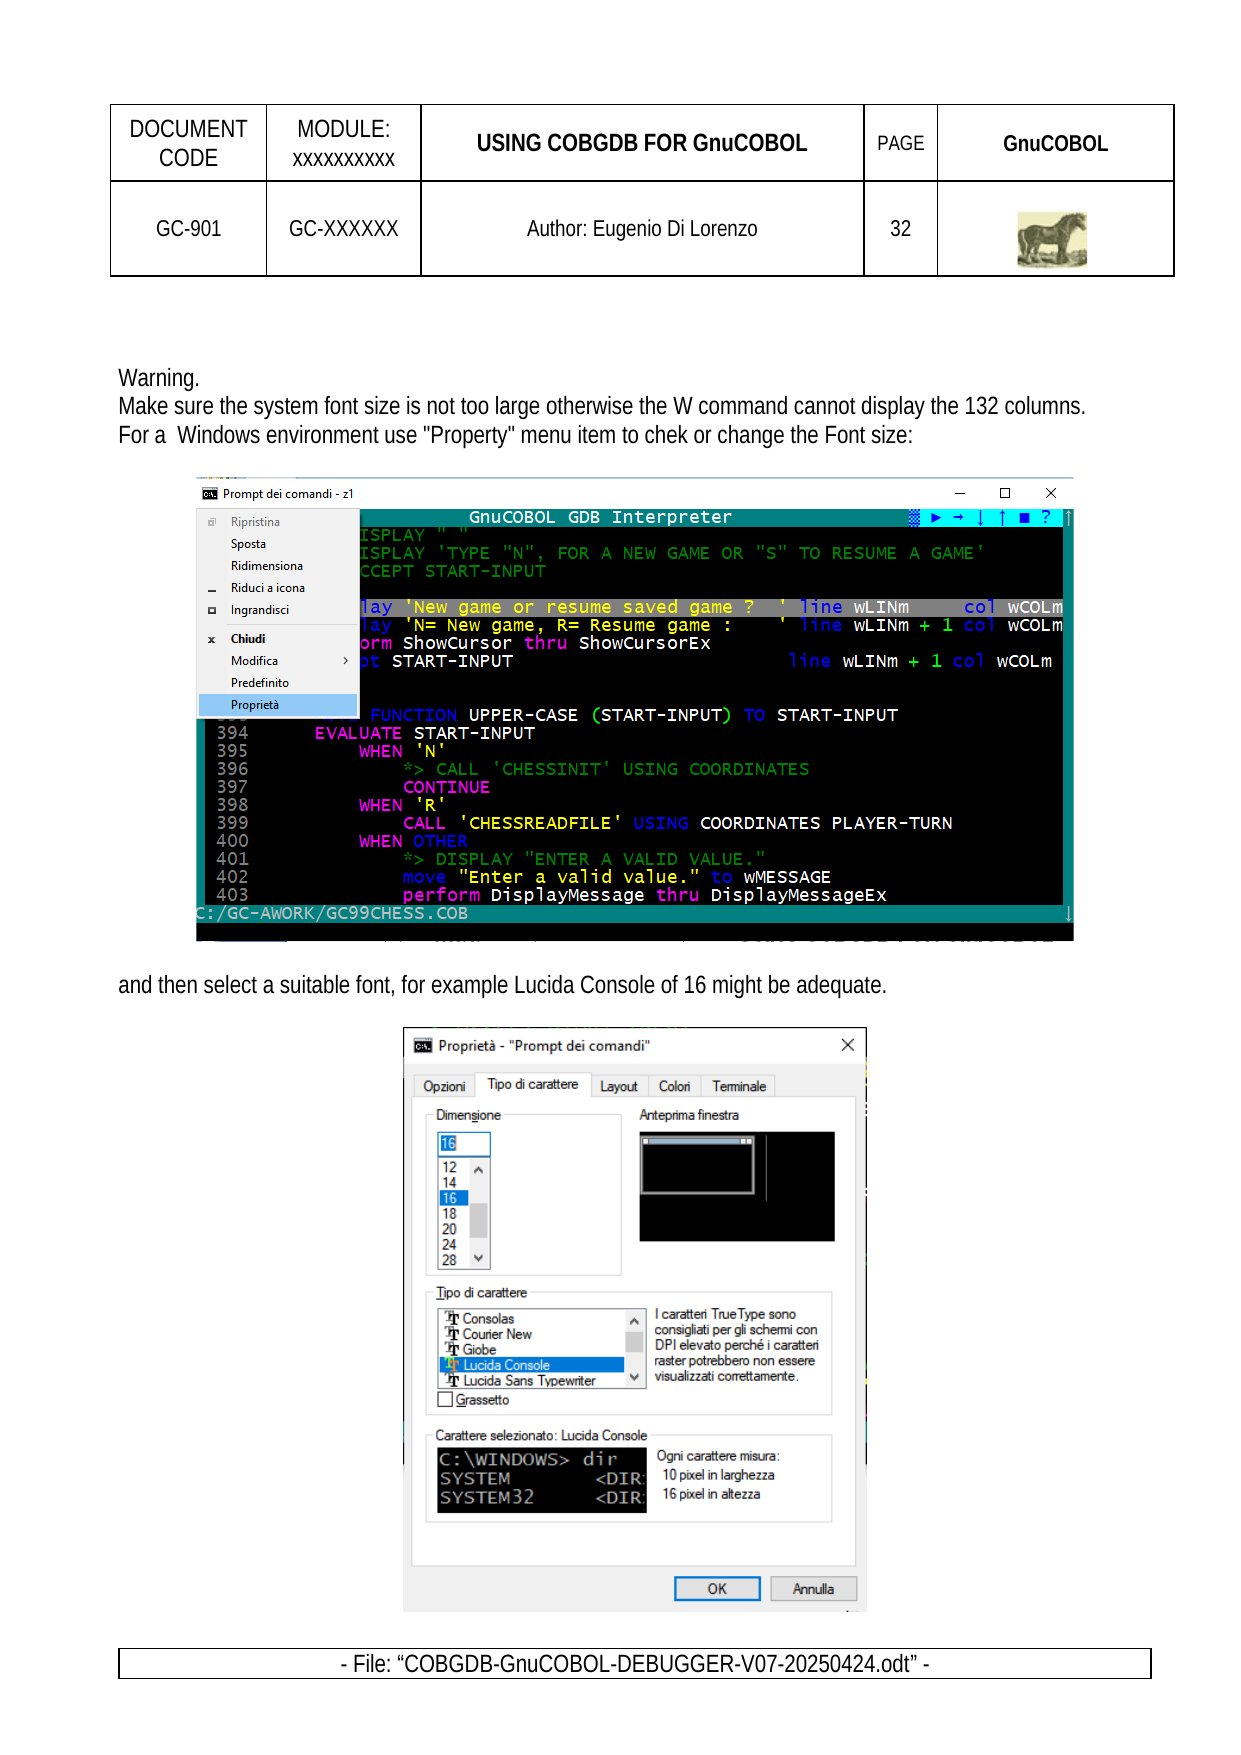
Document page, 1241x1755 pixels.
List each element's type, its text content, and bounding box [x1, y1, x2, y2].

text Warning. [118, 362, 1152, 391]
text For a Windows environment use "Property" menu item to chek or change the Font size: [118, 420, 1152, 448]
text and then select a suitable font, for example Lucida Console of 16 might be adequate. [118, 970, 1152, 999]
text Make sure the system font size is not too large otherwise the W command cannot display the 132 columns. [118, 391, 1152, 420]
